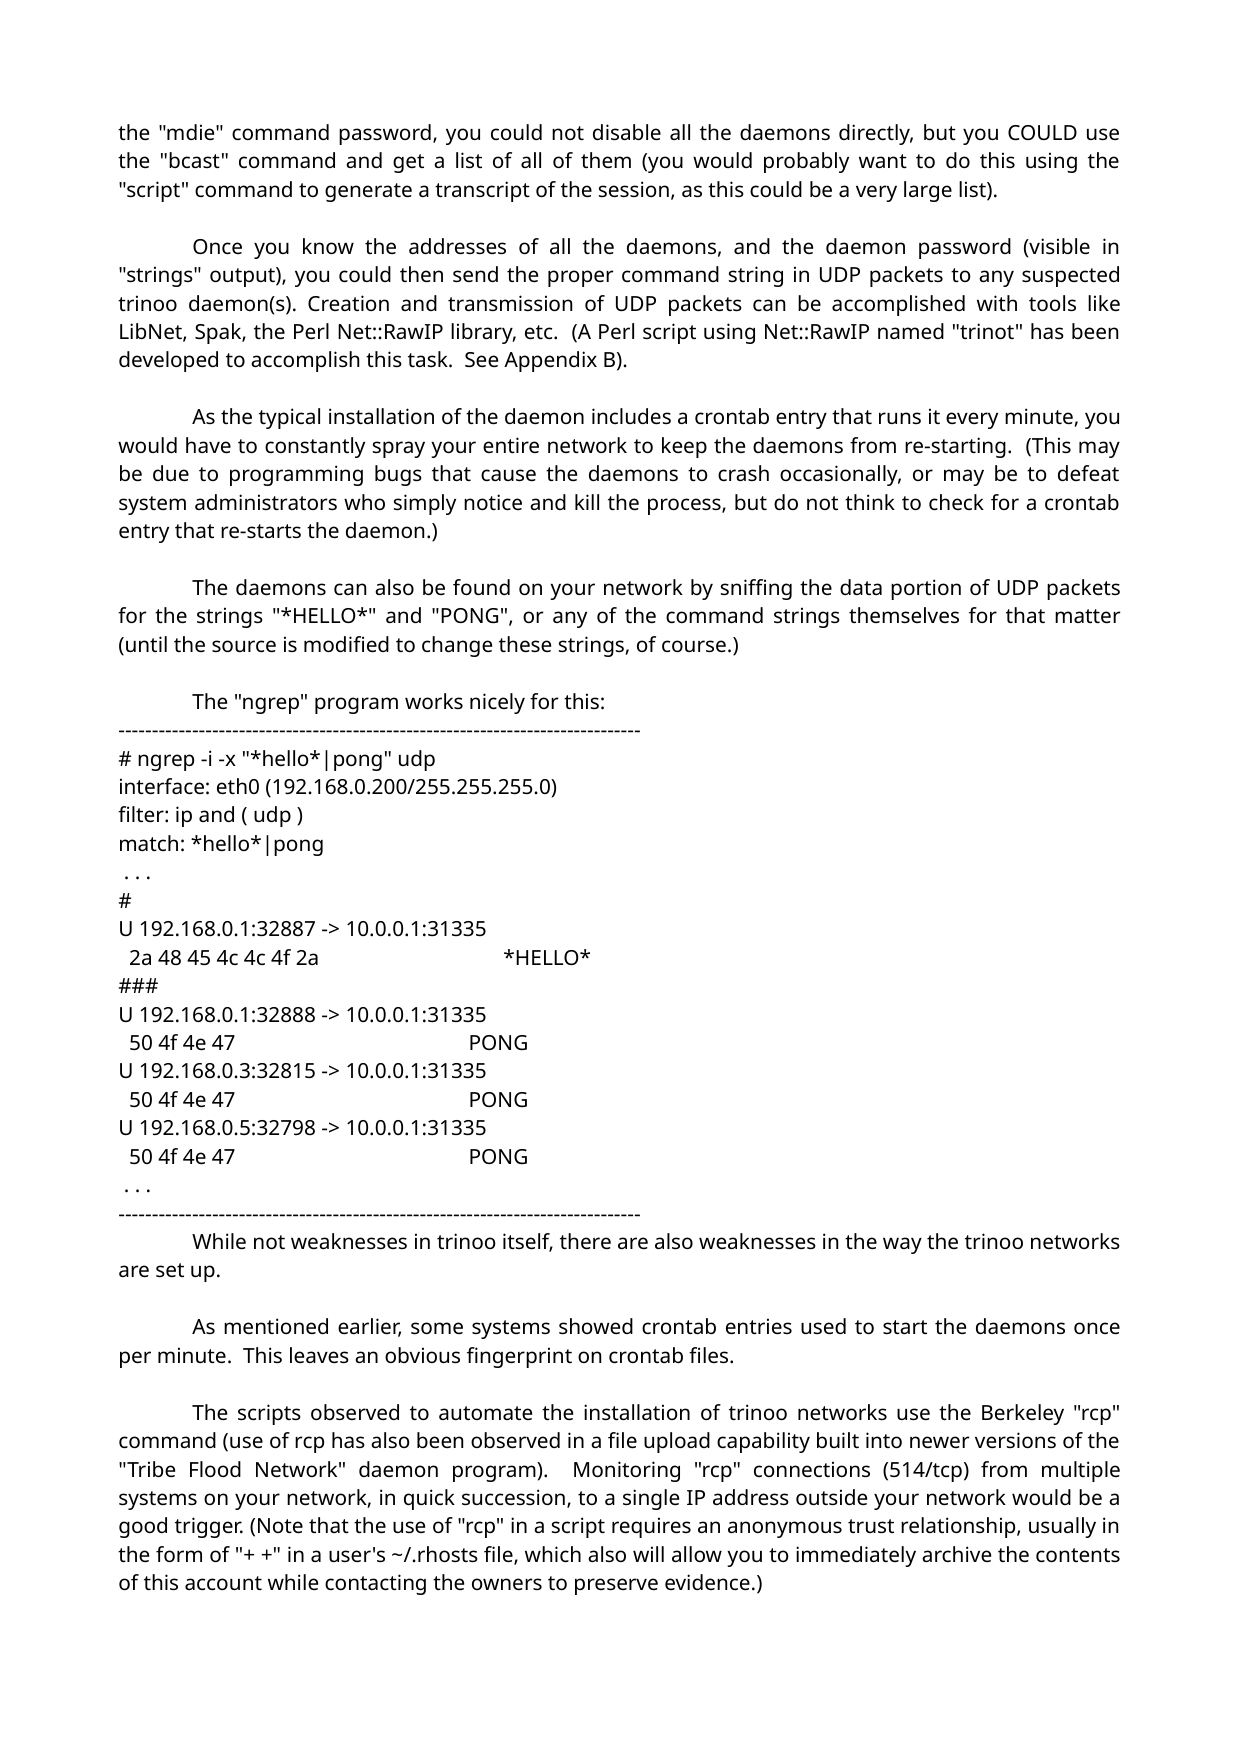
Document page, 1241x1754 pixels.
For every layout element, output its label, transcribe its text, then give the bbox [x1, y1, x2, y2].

text ------------------------------------------------------------------------------ [118, 715, 1122, 744]
text U 192.168.0.3:32815 -> 10.0.0.1:31335 [118, 1057, 1122, 1085]
text While not weaknesses in trinoo itself, there are also weaknesses in the way the trinoo networks are set up. [118, 1227, 1122, 1284]
text the "mdie" command password, you could not disable all the daemons directly, but you COULD use the "bcast" command and get a list of all of them (you would probably want to do this using the "script" command to generate a transcript of the session, as this could be a very large list). [118, 118, 1122, 203]
text As mentioned earlier, some systems showed crontab entries used to start the daemons once per minute. This leaves an obvious fingerprint on crontab files. [118, 1312, 1122, 1369]
text U 192.168.0.5:32798 -> 10.0.0.1:31335 [118, 1113, 1122, 1142]
text 50 4f 4e 47 PONG [118, 1028, 1122, 1057]
text U 192.168.0.1:32888 -> 10.0.0.1:31335 [118, 1000, 1122, 1028]
text filter: ip and ( udp ) [118, 801, 1122, 829]
text As the typical installation of the daemon includes a crontab entry that runs it every minute, you would have to constantly spray your entire network to keep the daemons from re-starting. (This may be due to programming bugs that cause the daemons to crash occasionally, or may be to defeat system administrators who simply notice and kill the process, but do not think to check for a crontab entry that re-starts the daemon.) [118, 402, 1122, 545]
text The scripts observed to automate the installation of trinoo networks use the Berkeley "rcp" command (use of rcp has also been observed in a file upload capability built into newer versions of the "Tribe Flood Network" daemon program). Monitoring "rcp" connections (514/tcp) from multiple systems on your network, in quick succession, to a single IP address outside your network would be a good trigger. (Note that the use of "rcp" in a script requires an anonymous trust relationship, usually in the form of "+ +" in a user's ~/.rhosts file, which also will allow you to immediately archive the contents of this account while contacting the owners to preserve evidence.) [118, 1398, 1122, 1597]
text match: *hello*|pong [118, 829, 1122, 857]
text . . . [118, 1170, 1122, 1199]
text Once you know the addresses of all the daemons, and the daemon password (visible in "strings" output), you could then send the proper command string in UDP packets to any suspected trinoo daemon(s). Creation and transmission of UDP packets can be accomplished with tools like LibNet, Spak, the Perl Net::RawIP library, etc. (A Perl script using Net::RawIP named "trinot" has been developed to accomplish this task. See Appendix B). [118, 232, 1122, 374]
text U 192.168.0.1:32887 -> 10.0.0.1:31335 [118, 914, 1122, 943]
text 50 4f 4e 47 PONG [118, 1085, 1122, 1113]
text ### [118, 971, 1122, 1000]
text ------------------------------------------------------------------------------ [118, 1199, 1122, 1227]
text interface: eth0 (192.168.0.200/255.255.255.0) [118, 772, 1122, 801]
text The "ngrep" program works nicely for this: [118, 687, 1122, 715]
text . . . [118, 857, 1122, 886]
text 50 4f 4e 47 PONG [118, 1142, 1122, 1170]
text # ngrep -i -x "*hello*|pong" udp [118, 744, 1122, 772]
text 2a 48 45 4c 4c 4f 2a *HELLO* [118, 943, 1122, 971]
text # [118, 886, 1122, 914]
text The daemons can also be found on your network by sniffing the data portion of UDP packets for the strings "*HELLO*" and "PONG", or any of the command strings themselves for that matter (until the source is modified to change these strings, of course.) [118, 573, 1122, 658]
